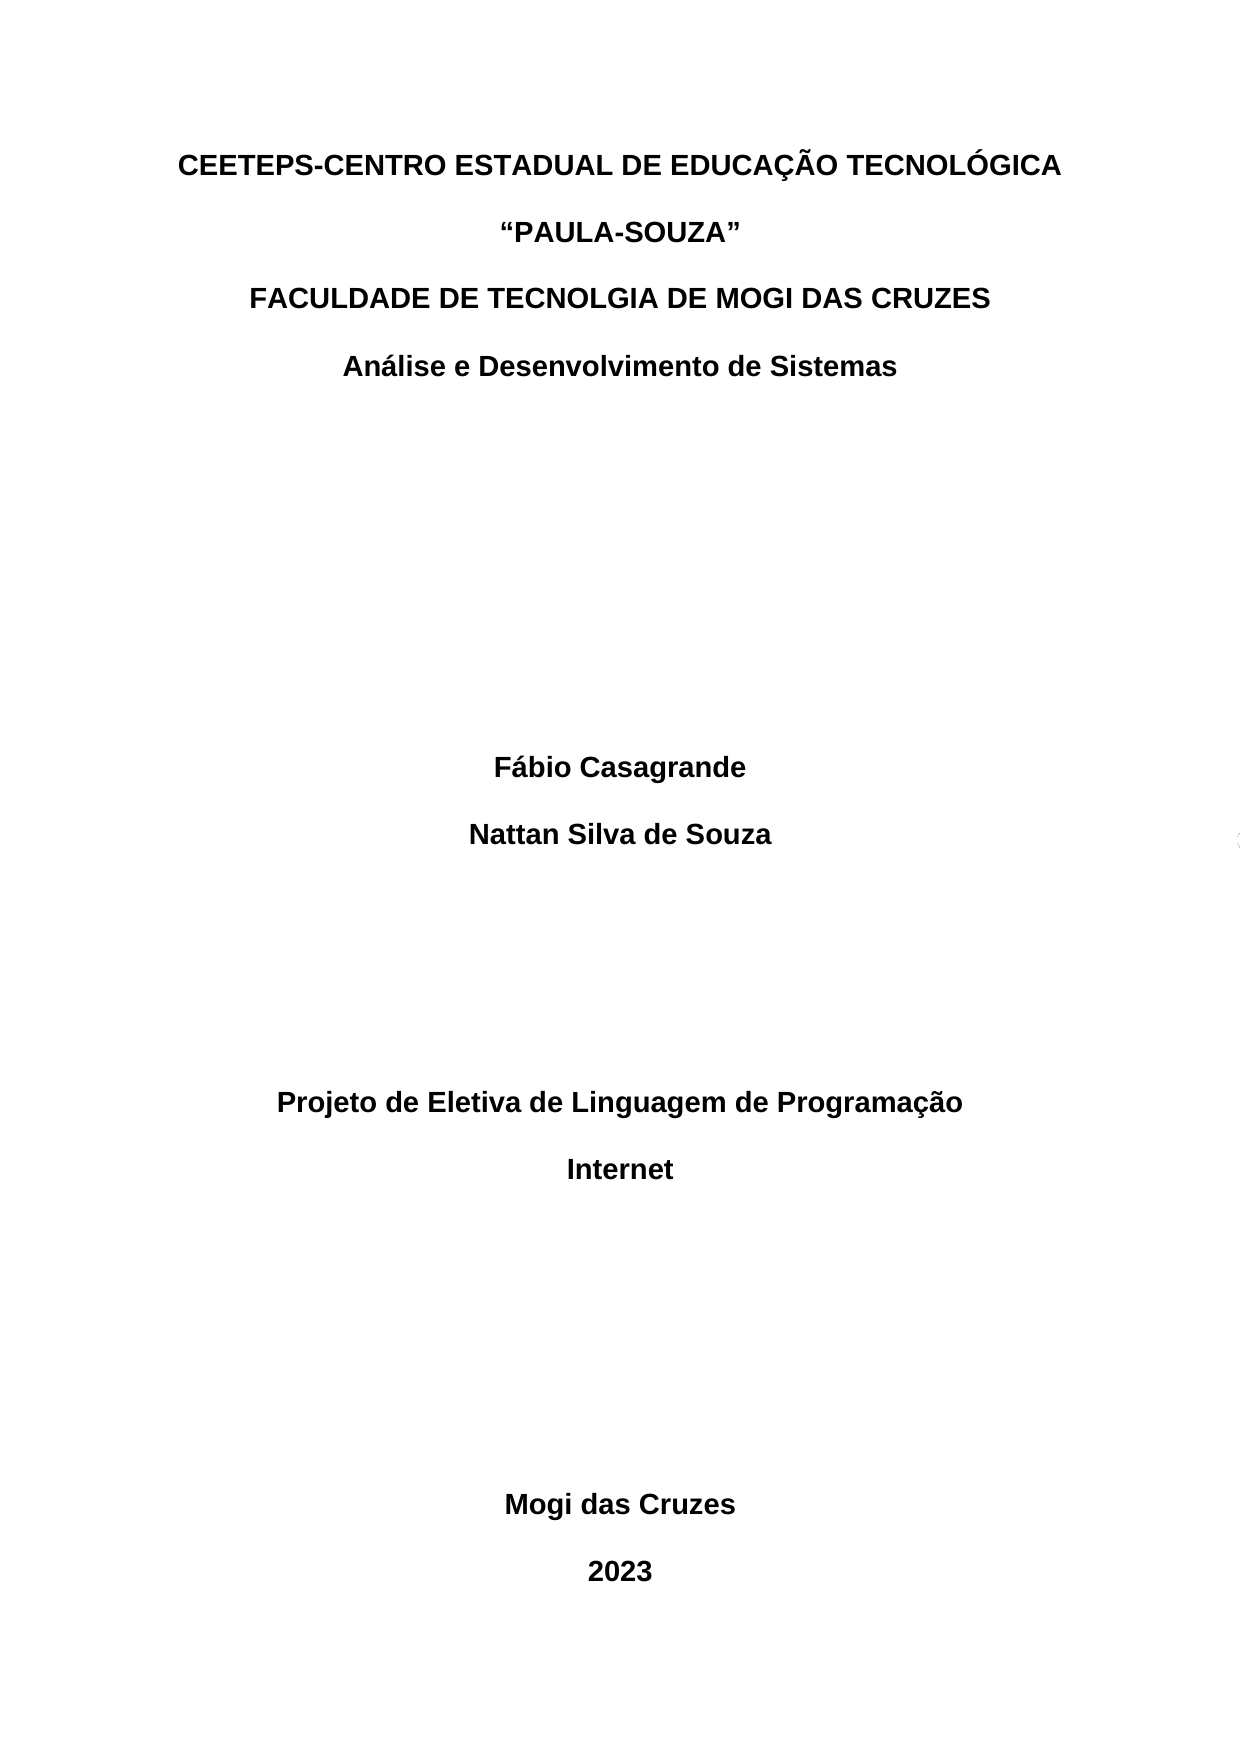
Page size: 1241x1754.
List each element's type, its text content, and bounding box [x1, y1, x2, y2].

text “PAULA-SOUZA” [177, 214, 1063, 248]
text Mogi das Cruzes [177, 1487, 1063, 1521]
text Nattan Silva de Souza [177, 817, 1063, 851]
text FACULDADE DE TECNOLGIA DE MOGI DAS CRUZES [177, 282, 1063, 315]
picture [1237, 829, 1241, 851]
text Internet [177, 1152, 1063, 1186]
text 2023 [177, 1554, 1063, 1588]
text Projeto de Eletiva de Linguagem de Programação [177, 1085, 1063, 1119]
text Fábio Casagrande [177, 750, 1063, 784]
text Análise e Desenvolvimento de Sistemas [177, 348, 1063, 382]
text CEETEPS-CENTRO ESTADUAL DE EDUCAÇÃO TECNOLÓGICA [177, 148, 1063, 181]
